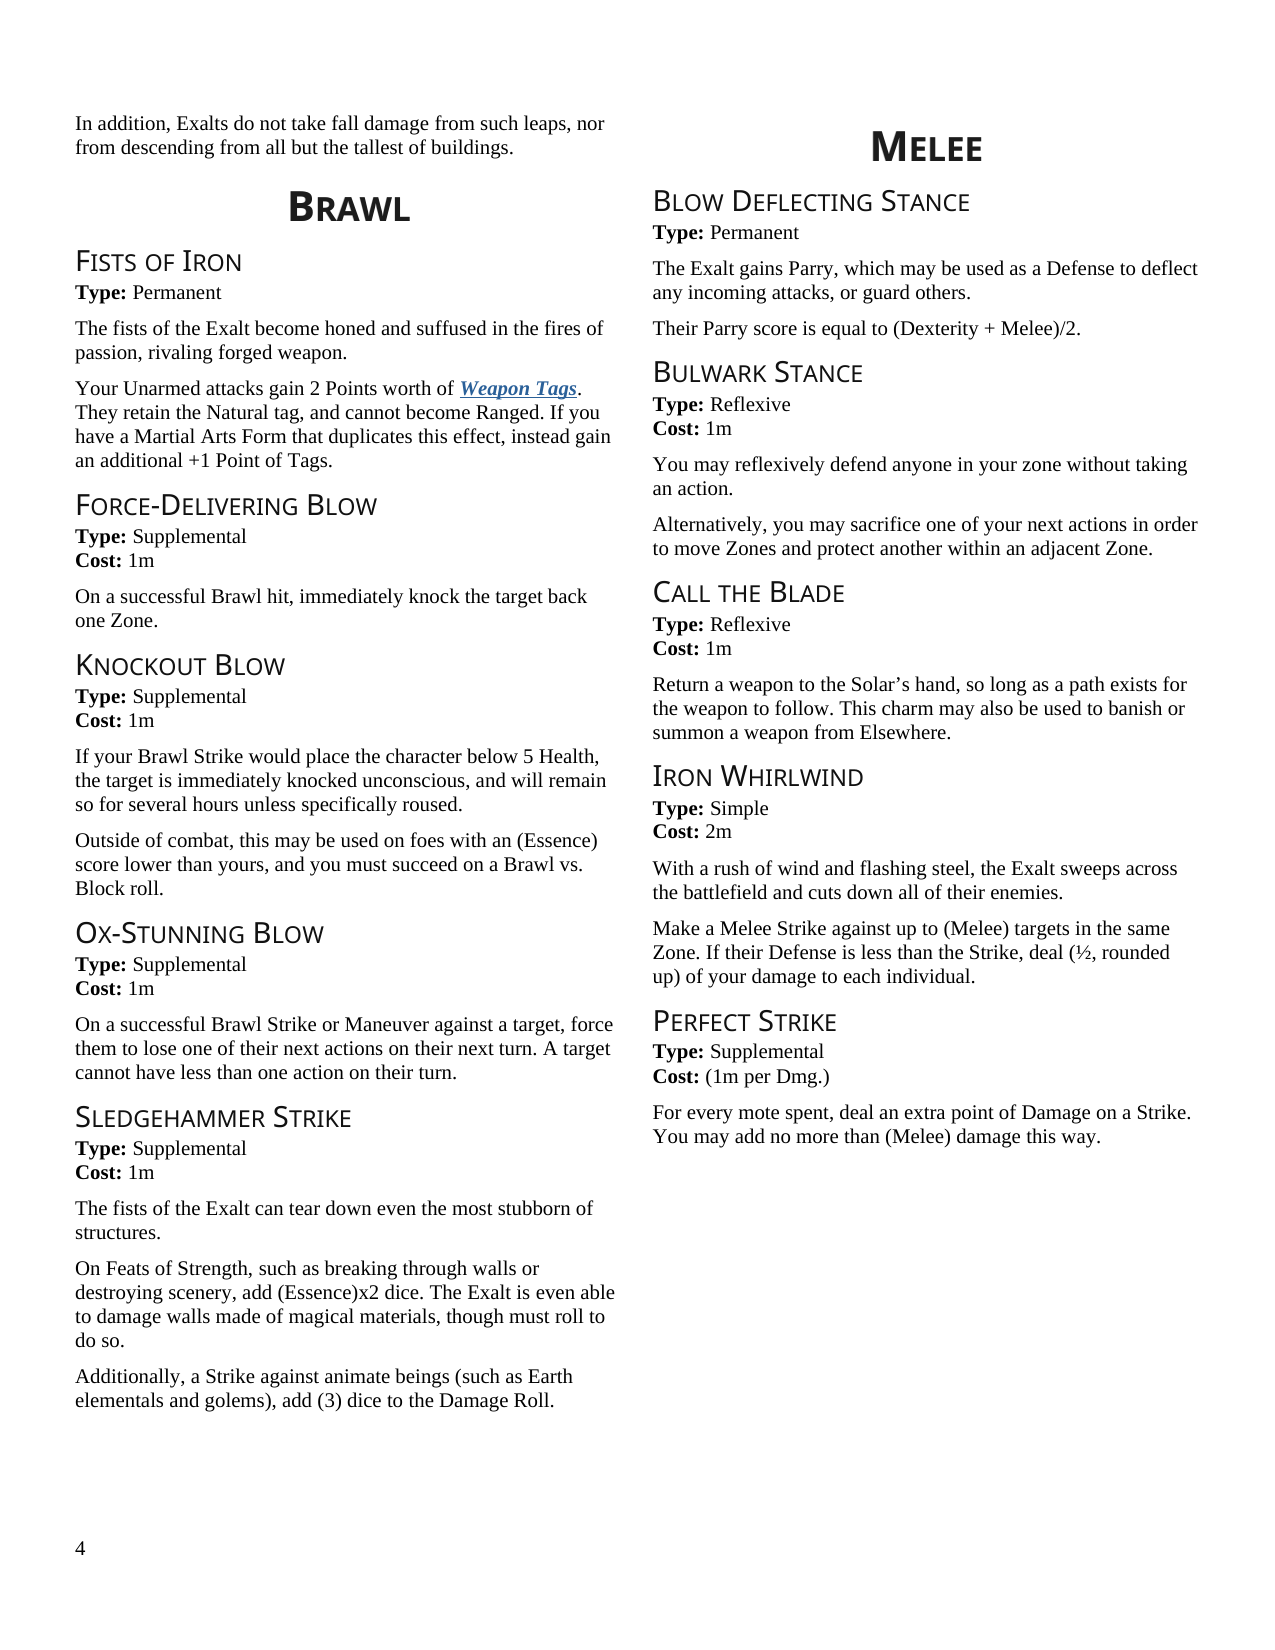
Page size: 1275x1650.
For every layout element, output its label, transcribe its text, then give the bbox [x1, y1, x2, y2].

subtitle Perfect Strike [652, 1000, 1200, 1039]
text Type: Permanent [75, 280, 622, 304]
text If your Brawl Strike would place the character below 5 Health, the target is immediately knocked unconscious, and will remain so for several hours unless specifically roused. [75, 744, 622, 816]
subtitle Fists of Iron [75, 240, 622, 280]
text Type: Simple Cost: 2m [652, 795, 1200, 843]
text Type: Permanent [652, 219, 1200, 244]
subtitle Force-Delivering Blow [75, 484, 622, 524]
text On a successful Brawl Strike or Maneuver against a target, force them to lose one of their next actions on their next turn. A target cannot have less than one action on their turn. [75, 1012, 622, 1084]
text Their Parry score is equal to (Dexterity + Melee)/2. [652, 316, 1200, 340]
text Type: Supplemental Cost: 1m [75, 684, 622, 732]
subtitle Sledgehammer Strike [75, 1096, 622, 1136]
text For every mote spent, deal an extra point of Damage on a Strike. You may add no more than (Melee) damage this way. [652, 1099, 1200, 1148]
text Type: Reflexive Cost: 1m [652, 611, 1200, 659]
text The fists of the Exalt can tear down even the most stubborn of structures. [75, 1196, 622, 1244]
text Type: Supplemental Cost: 1m [75, 524, 622, 572]
text In addition, Exalts do not take fall damage from such leaps, nor from descending from all but the tallest of buildings. [75, 111, 622, 159]
text Type: Supplemental Cost: (1m per Dmg.) [652, 1039, 1200, 1088]
text Return a weapon to the Solar’s hand, so long as a path exists for the weapon to follow. This charm may also be used to banish or summon a weapon from Elsewhere. [652, 672, 1200, 744]
subtitle Iron Whirlwind [652, 756, 1200, 795]
text Type: Supplemental Cost: 1m [75, 1136, 622, 1184]
text Outside of combat, this may be used on foes with an (Essence) score lower than yours, and you must succeed on a Brawl vs. Block roll. [75, 828, 622, 900]
text The Exalt gains Parry, which may be used as a Defense to deflect any incoming attacks, or guard others. [652, 256, 1200, 304]
text With a rush of wind and flashing steel, the Exalt sweeps across the battlefield and cuts down all of their enemies. [652, 856, 1200, 904]
subtitle Melee [652, 117, 1200, 174]
text Additionally, a Strike against animate beings (such as Earth elementals and golems), add (3) dice to the Damage Roll. [75, 1364, 622, 1412]
subtitle Call the Blade [652, 572, 1200, 611]
subtitle Brawl [75, 177, 622, 234]
text The fists of the Exalt become honed and suffused in the fires of passion, rivaling forged weapon. [75, 316, 622, 364]
text Type: Supplemental Cost: 1m [75, 952, 622, 1000]
text On Feats of Strength, such as breaking through walls or destroying scenery, add (Essence)x2 dice. The Exalt is even able to damage walls made of magical materials, though must roll to do so. [75, 1256, 622, 1352]
subtitle Blow Deflecting Stance [652, 180, 1200, 219]
subtitle Ox-Stunning Blow [75, 912, 622, 952]
text Alternatively, you may sacrifice one of your next actions in order to move Zones and protect another within an adjacent Zone. [652, 512, 1200, 560]
subtitle Knockout Blow [75, 644, 622, 684]
subtitle Bulwark Stance [652, 352, 1200, 391]
text Type: Reflexive Cost: 1m [652, 391, 1200, 439]
text You may reflexively defend anyone in your zone without taking an action. [652, 452, 1200, 500]
text On a successful Brawl hit, immediately knock the target back one Zone. [75, 584, 622, 632]
text Make a Melee Strike against up to (Melee) targets in the same Zone. If their Defense is less than the Strike, deal (½, rounded up) of your damage to each individual. [652, 916, 1200, 988]
text Your Unarmed attacks gain 2 Points worth of Weapon Tags. They retain the Natural tag, and cannot become Ranged. If you have a Martial Arts Form that duplicates this effect, instead gain an additional +1 Point of Tags. [75, 376, 622, 472]
